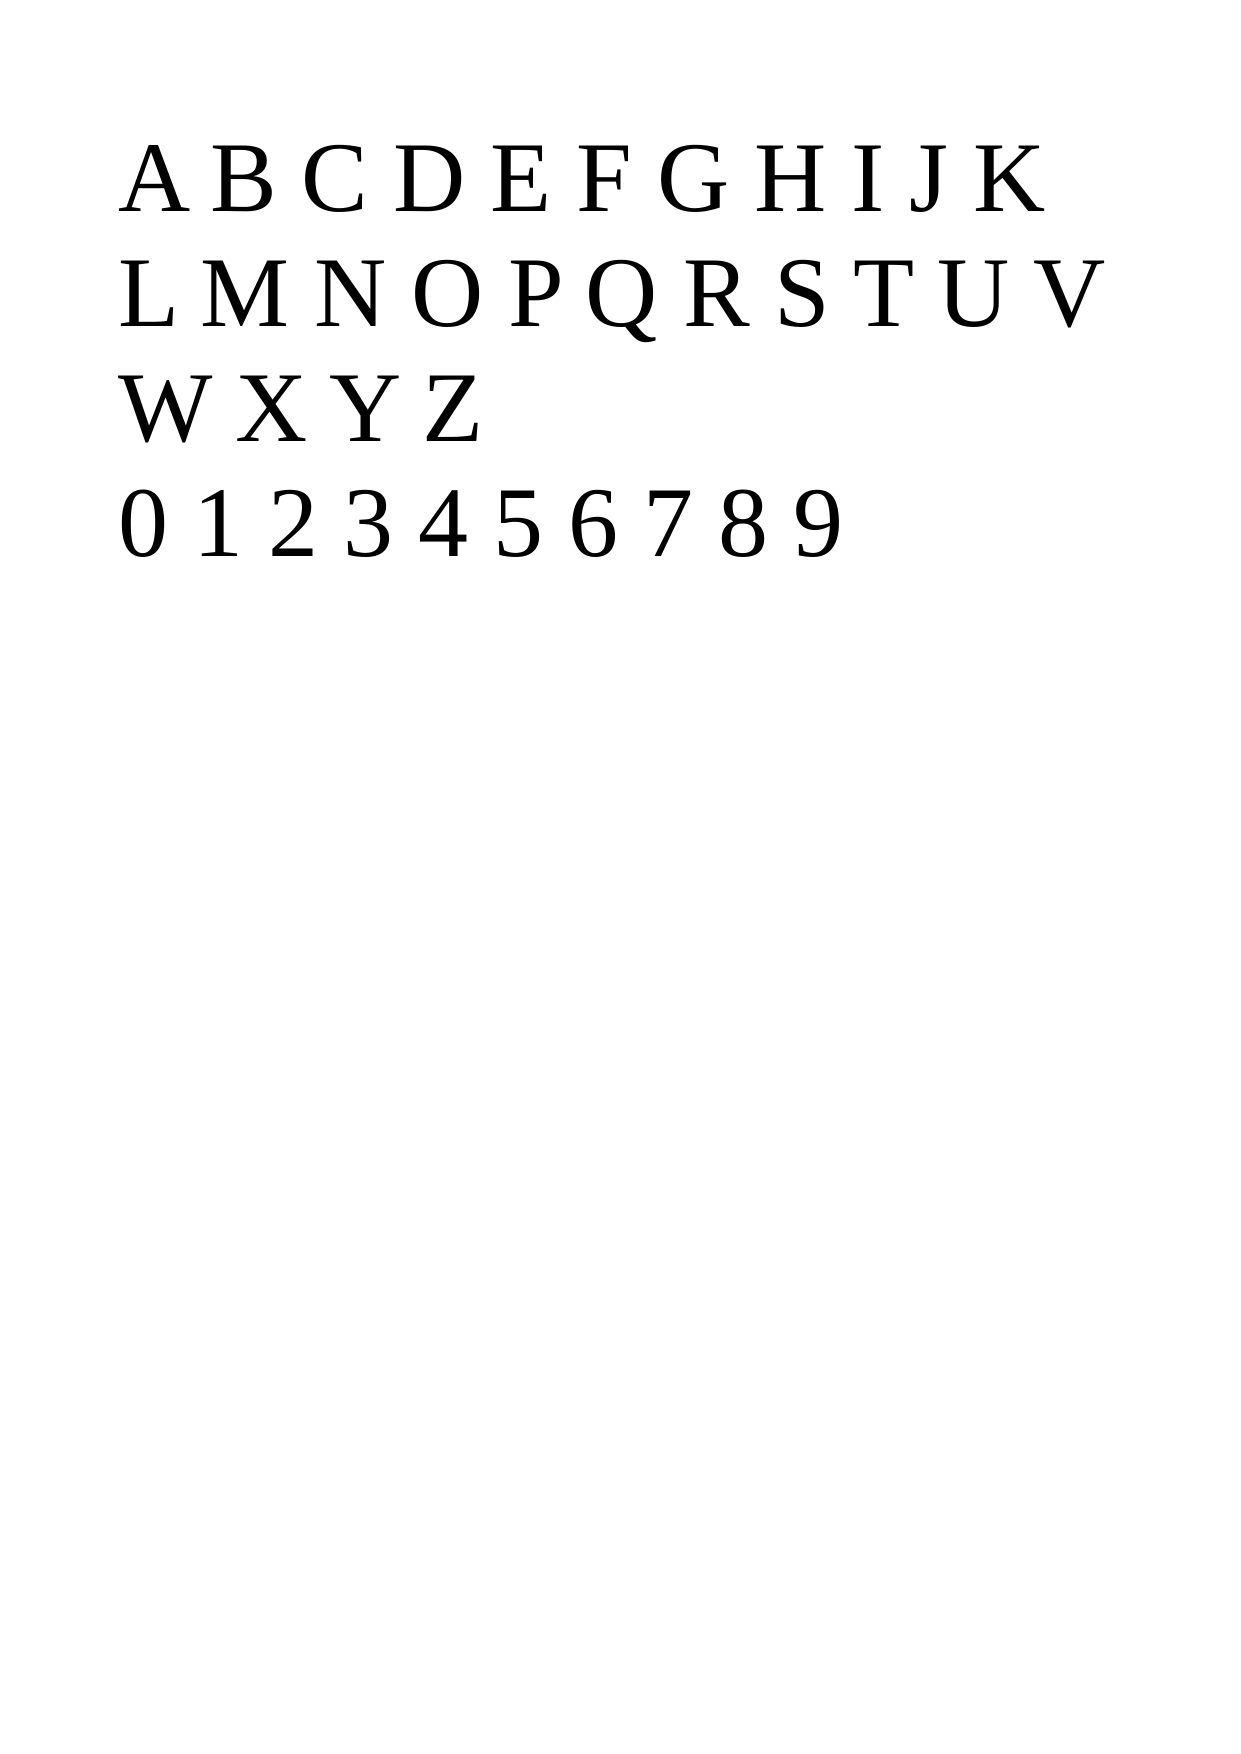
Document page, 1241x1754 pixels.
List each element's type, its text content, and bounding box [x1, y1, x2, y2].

text A B C D E F G H I J K L M N O P Q R S T U V W X Y Z [118, 118, 1122, 463]
text 0 1 2 3 4 5 6 7 8 9 [118, 463, 1122, 578]
